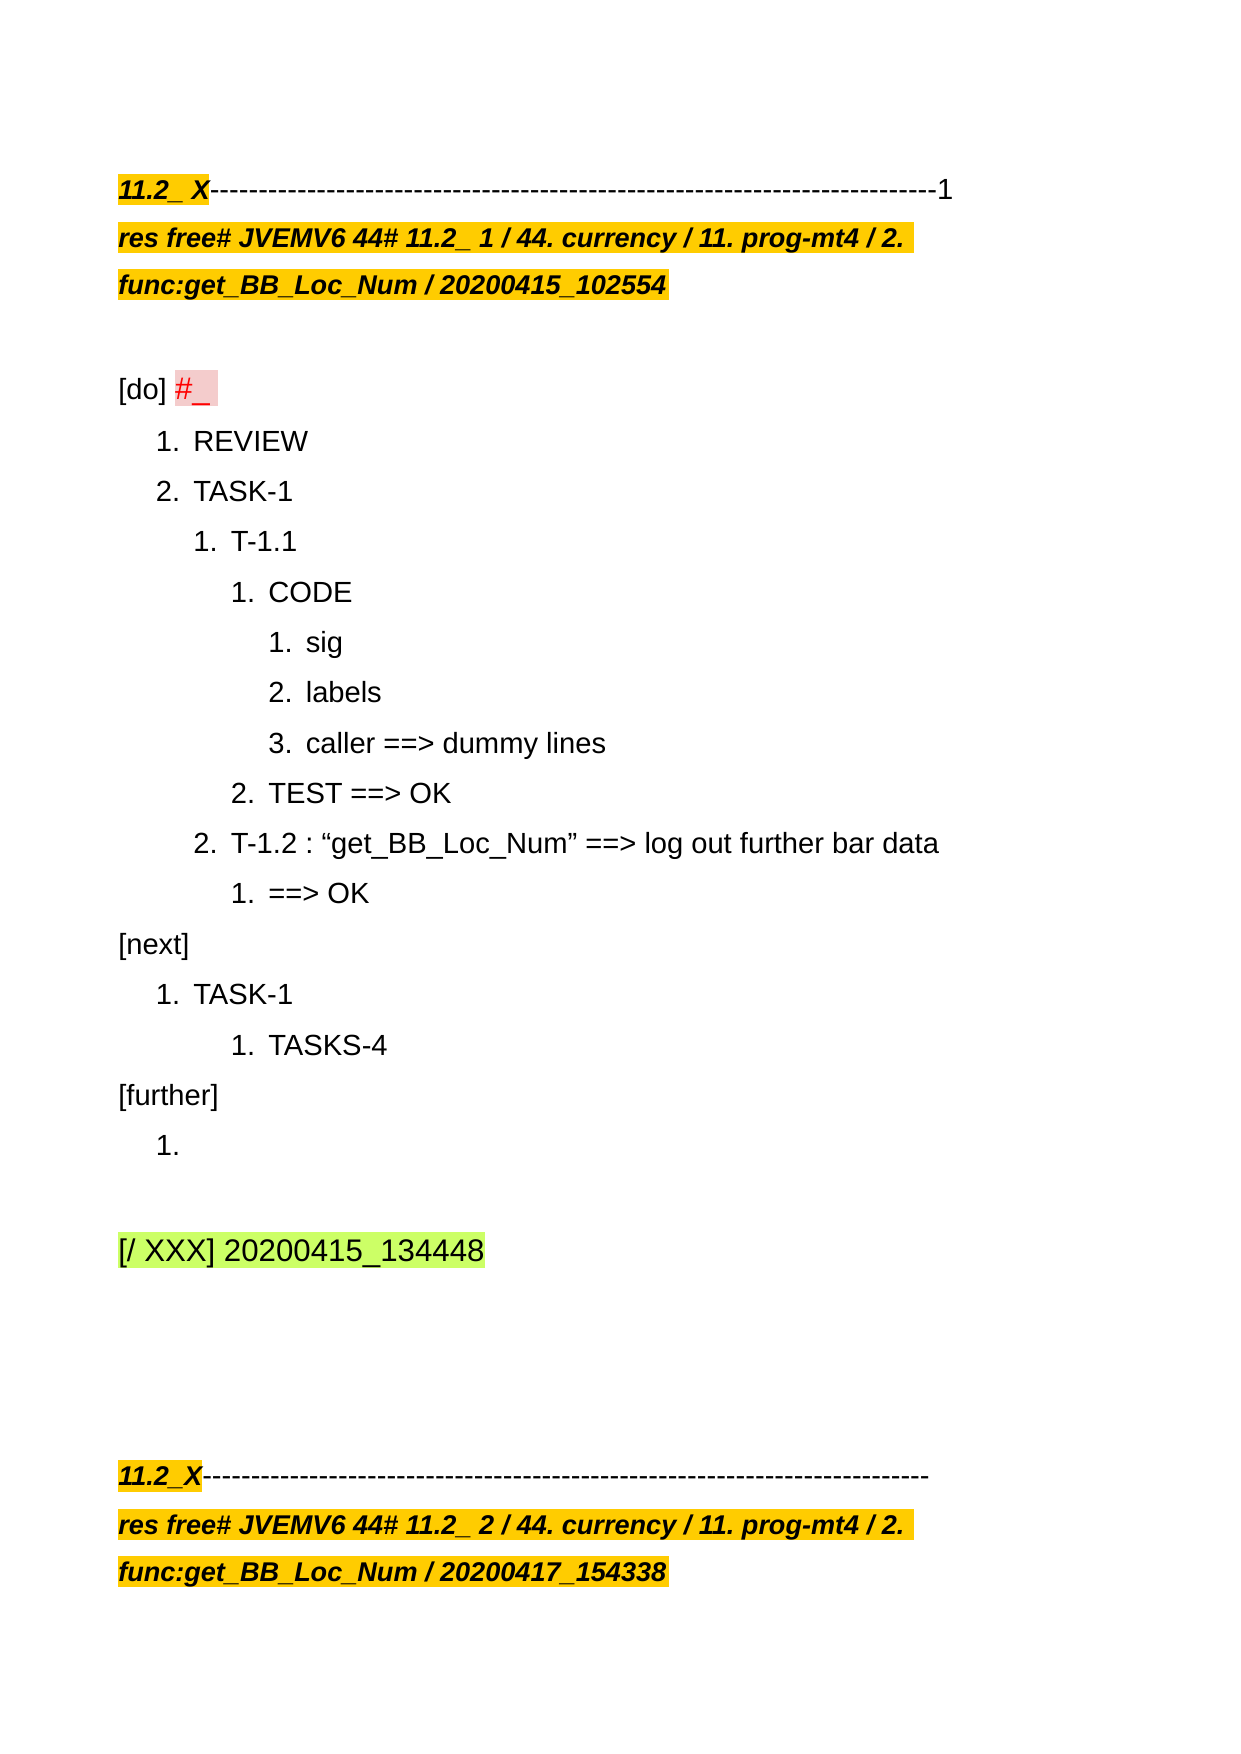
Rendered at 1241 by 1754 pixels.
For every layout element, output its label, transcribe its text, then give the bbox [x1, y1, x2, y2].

text 11.2_X--------------------------------------------------------------------------- [118, 1458, 1122, 1492]
text [/ XXX] 20200415_134448 [118, 1178, 1122, 1268]
text [do] #_ [118, 370, 1122, 406]
list sig [268, 625, 1122, 658]
list CODE [231, 575, 1122, 608]
list TASK-1 [156, 977, 1122, 1011]
list caller ==> dummy lines [268, 726, 1122, 759]
text [next] [118, 927, 1122, 960]
text res free# JVEMV6 44# 11.2_ 2 / 44. currency / 11. prog-mt4 / 2. func:get_BB_Loc_Num / 20200417_154338 [118, 1509, 1122, 1587]
list TEST ==> OK [231, 776, 1122, 809]
list labels [268, 675, 1122, 709]
list TASK-1 [156, 474, 1122, 508]
list TASKS-4 [231, 1027, 1122, 1061]
text 11.2_ X---------------------------------------------------------------------------1 [118, 172, 1122, 206]
list ==> OK [231, 877, 1122, 910]
text res free# JVEMV6 44# 11.2_ 1 / 44. currency / 11. prog-mt4 / 2. func:get_BB_Loc_Num / 20200415_102554 [118, 222, 1122, 300]
list T-1.1 [193, 524, 1122, 558]
list REVIEW [156, 424, 1122, 457]
list T-1.2 : “get_BB_Loc_Num” ==> log out further bar data [193, 826, 1122, 860]
text [further] [118, 1078, 1122, 1111]
